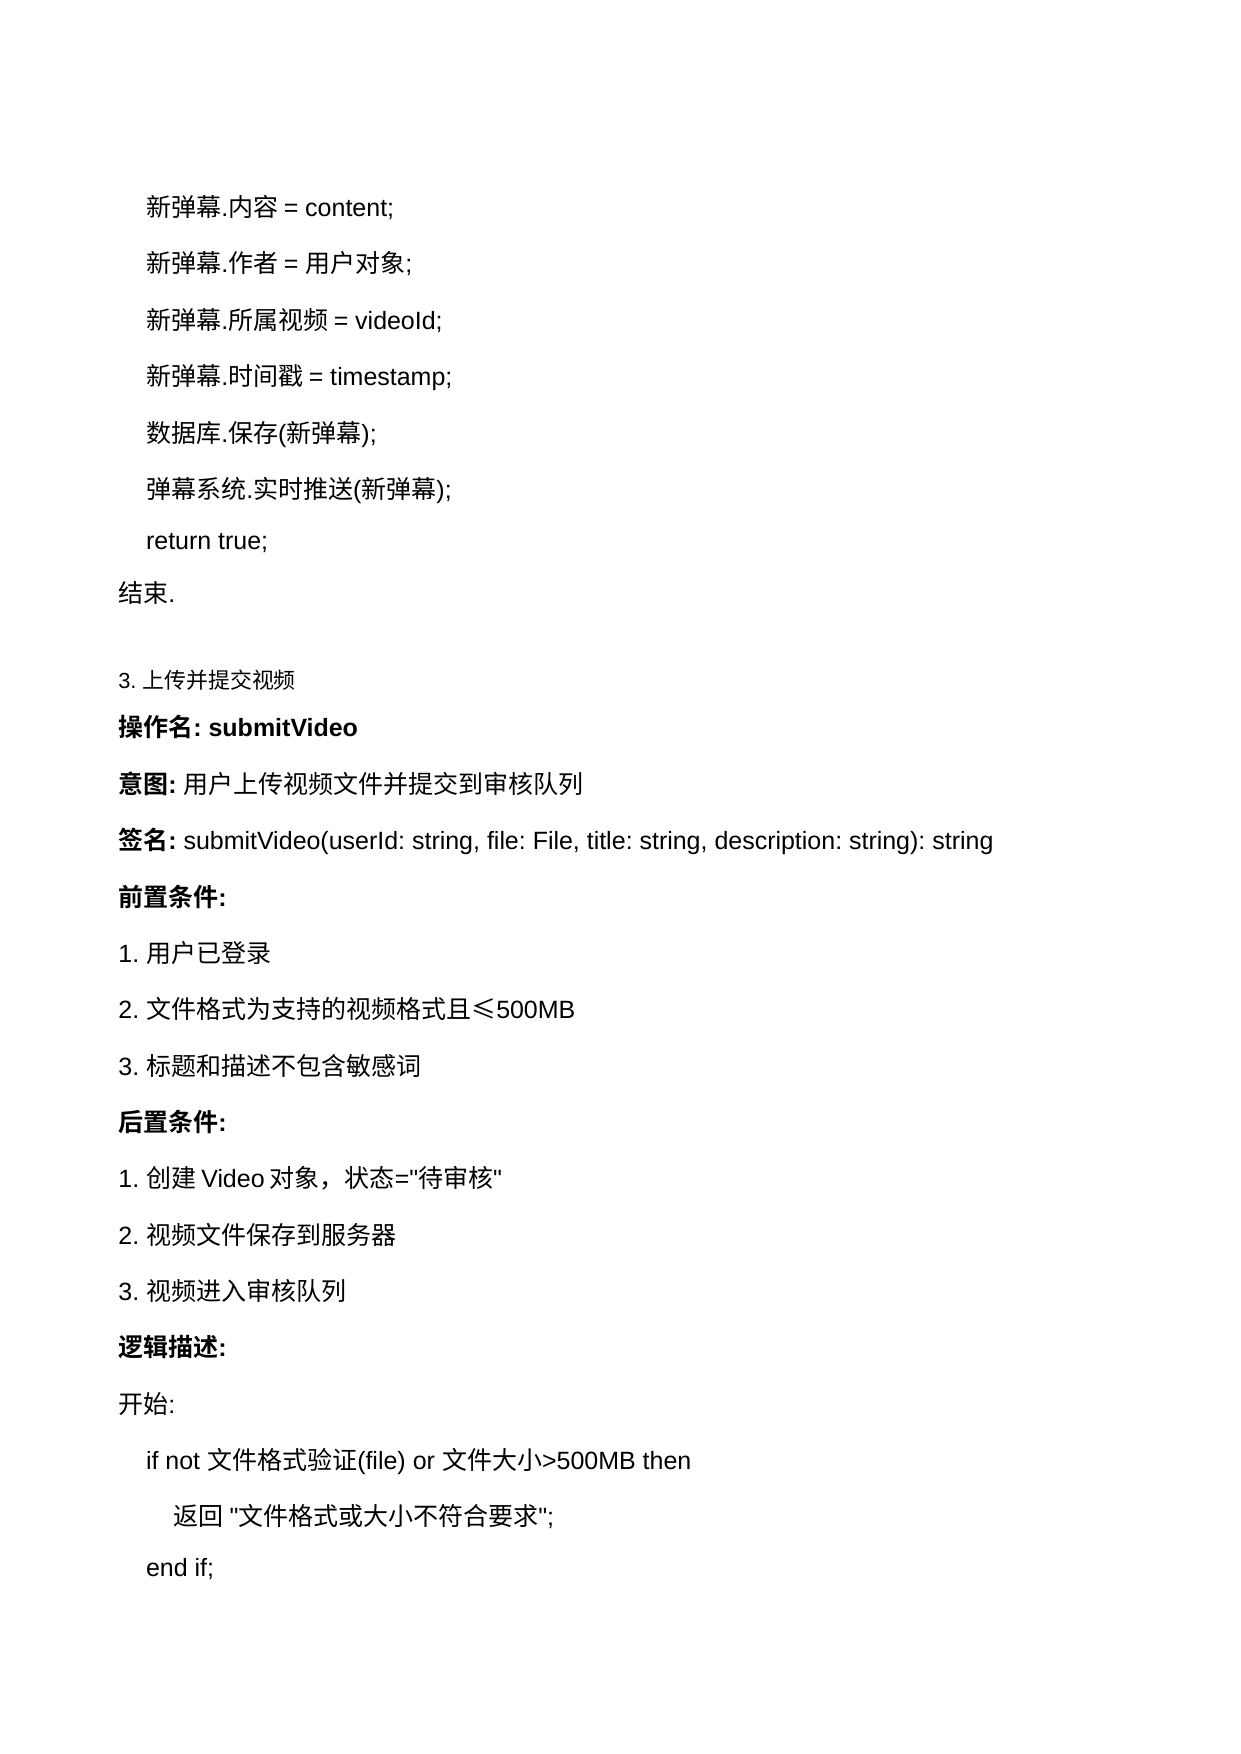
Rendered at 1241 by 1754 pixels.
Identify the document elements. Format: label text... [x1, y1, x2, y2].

text 开始: [118, 1384, 1122, 1420]
text 签名: submitVideo(userId: string, file: File, title: string, description: string): string [118, 821, 1122, 857]
text if not 文件格式验证(file) or 文件大小>500MB then [118, 1441, 1122, 1477]
subtitle 上传并提交视频 [118, 663, 1122, 695]
text 意图: 用户上传视频文件并提交到审核队列 [118, 764, 1122, 801]
text 3. 视频进入审核队列 [118, 1271, 1122, 1308]
text 返回 "文件格式或大小不符合要求"; [118, 1497, 1122, 1533]
text return true; [118, 526, 1122, 554]
text 结束. [118, 573, 1122, 609]
text 数据库.保存(新弹幕); [118, 413, 1122, 449]
text 逻辑描述: [118, 1328, 1122, 1364]
text 新弹幕.内容 = content; [118, 188, 1122, 224]
text 后置条件: [118, 1102, 1122, 1139]
text 前置条件: [118, 877, 1122, 913]
text 2. 文件格式为支持的视频格式且≤500MB [118, 990, 1122, 1026]
text 1. 创建Video对象，状态="待审核" [118, 1159, 1122, 1195]
text 弹幕系统.实时推送(新弹幕); [118, 469, 1122, 506]
text 2. 视频文件保存到服务器 [118, 1215, 1122, 1251]
text 3. 标题和描述不包含敏感词 [118, 1046, 1122, 1082]
text 新弹幕.所属视频 = videoId; [118, 300, 1122, 337]
text 新弹幕.作者 = 用户对象; [118, 244, 1122, 280]
text 1. 用户已登录 [118, 933, 1122, 969]
text end if; [118, 1553, 1122, 1582]
text 操作名: submitVideo [118, 708, 1122, 744]
text 新弹幕.时间戳 = timestamp; [118, 357, 1122, 393]
